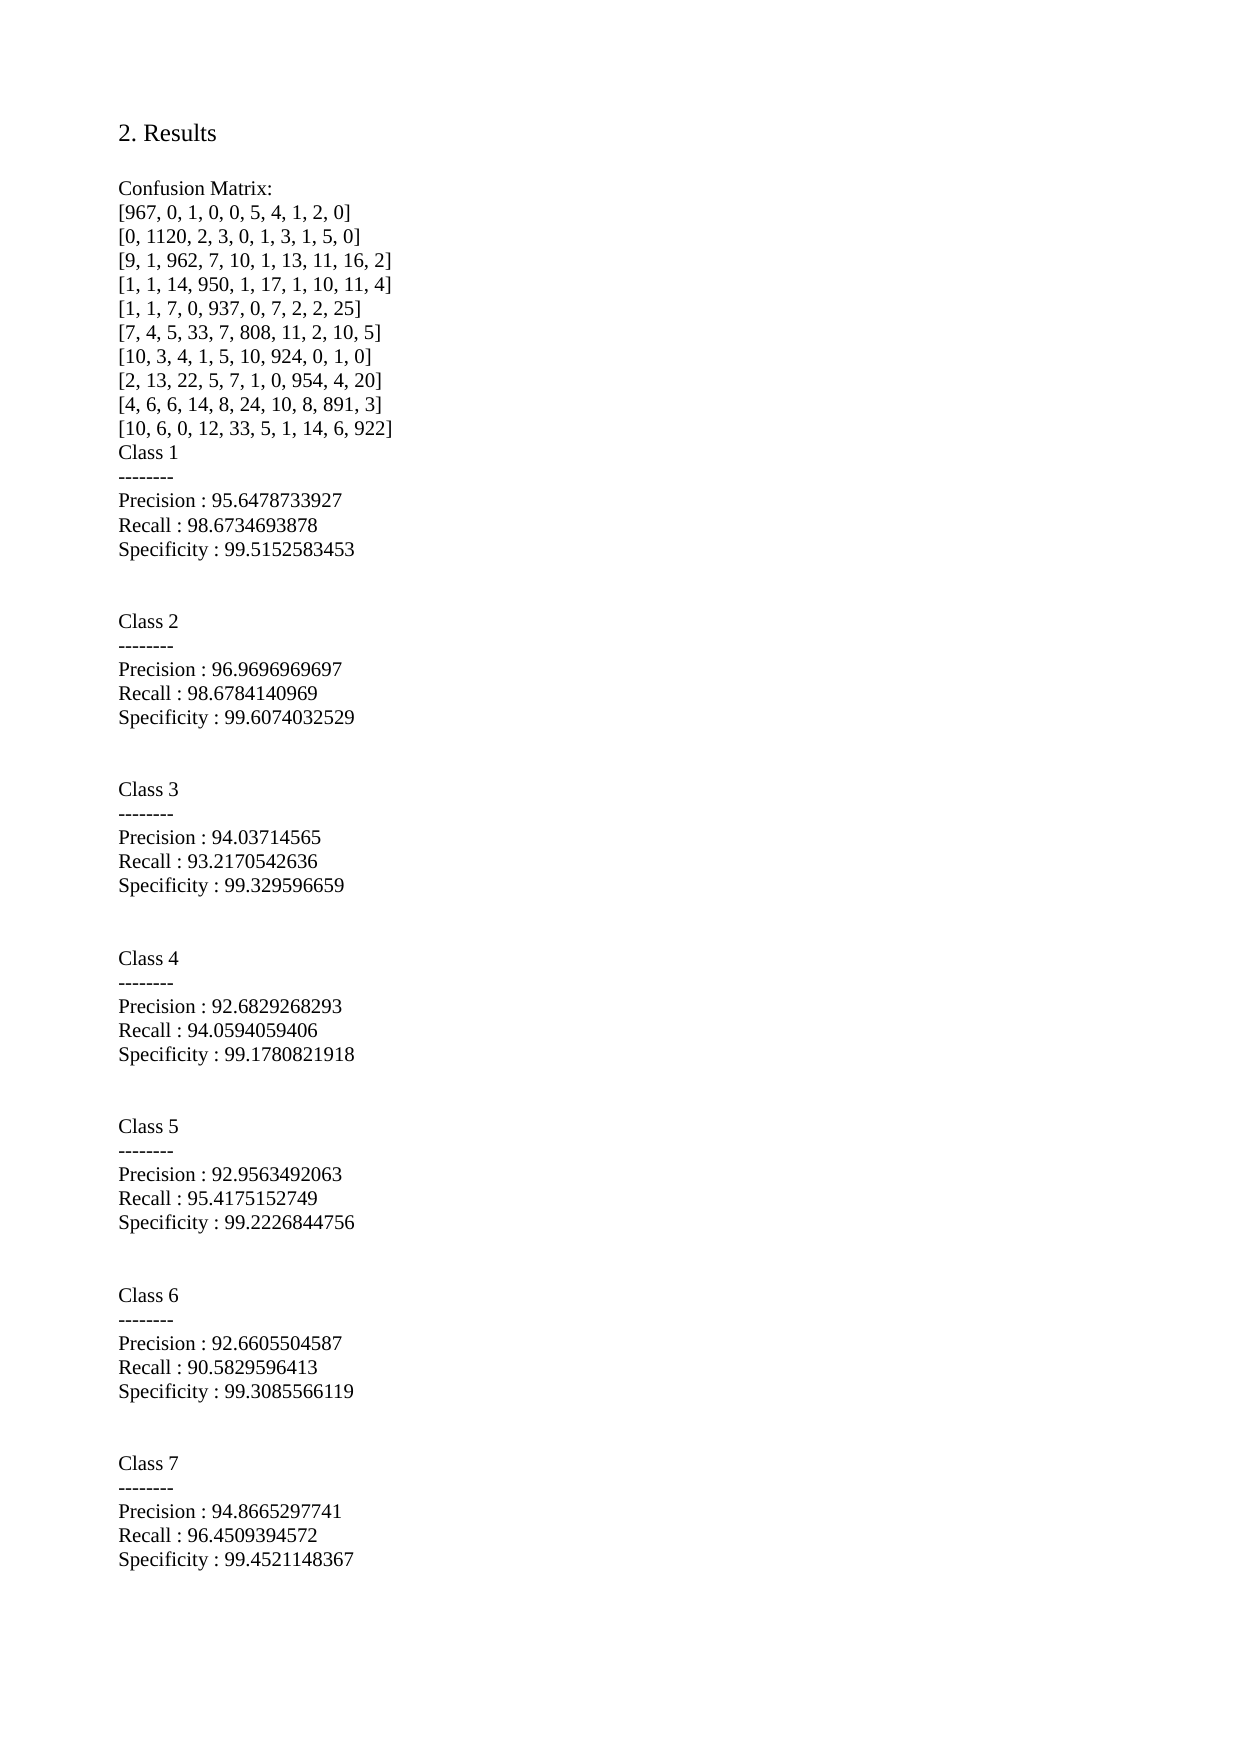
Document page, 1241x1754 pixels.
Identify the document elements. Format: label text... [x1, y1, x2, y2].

text -------- [118, 970, 1122, 994]
text [9, 1, 962, 7, 10, 1, 13, 11, 16, 2] [118, 248, 1122, 272]
text [2, 13, 22, 5, 7, 1, 0, 954, 4, 20] [118, 368, 1122, 392]
text Class 4 [118, 946, 1122, 970]
text Precision : 96.9696969697 [118, 657, 1122, 681]
text Recall : 98.6734693878 [118, 512, 1122, 537]
text Recall : 96.4509394572 [118, 1523, 1122, 1547]
text Specificity : 99.2226844756 [118, 1210, 1122, 1234]
text -------- [118, 1138, 1122, 1162]
text Precision : 94.8665297741 [118, 1499, 1122, 1523]
text Precision : 92.6829268293 [118, 994, 1122, 1018]
text Precision : 92.9563492063 [118, 1162, 1122, 1186]
text -------- [118, 633, 1122, 657]
text Class 3 [118, 777, 1122, 801]
text Class 1 [118, 440, 1122, 464]
text Recall : 93.2170542636 [118, 849, 1122, 873]
text -------- [118, 1475, 1122, 1499]
text [1, 1, 14, 950, 1, 17, 1, 10, 11, 4] [118, 272, 1122, 296]
text [10, 6, 0, 12, 33, 5, 1, 14, 6, 922] [118, 416, 1122, 440]
text Specificity : 99.4521148367 [118, 1547, 1122, 1571]
text Class 2 [118, 609, 1122, 633]
text -------- [118, 1307, 1122, 1331]
text [7, 4, 5, 33, 7, 808, 11, 2, 10, 5] [118, 320, 1122, 344]
text Recall : 90.5829596413 [118, 1355, 1122, 1379]
text -------- [118, 801, 1122, 825]
text 2. Results [118, 118, 1122, 147]
text [1, 1, 7, 0, 937, 0, 7, 2, 2, 25] [118, 296, 1122, 320]
text Specificity : 99.3085566119 [118, 1379, 1122, 1403]
text Recall : 98.6784140969 [118, 681, 1122, 705]
text -------- [118, 464, 1122, 488]
text Precision : 92.6605504587 [118, 1331, 1122, 1355]
text Confusion Matrix: [118, 176, 1122, 200]
text Recall : 94.0594059406 [118, 1018, 1122, 1042]
text [0, 1120, 2, 3, 0, 1, 3, 1, 5, 0] [118, 224, 1122, 248]
text Specificity : 99.5152583453 [118, 537, 1122, 561]
text Recall : 95.4175152749 [118, 1186, 1122, 1210]
text [10, 3, 4, 1, 5, 10, 924, 0, 1, 0] [118, 344, 1122, 368]
text Specificity : 99.6074032529 [118, 705, 1122, 729]
text Class 6 [118, 1282, 1122, 1307]
text [967, 0, 1, 0, 0, 5, 4, 1, 2, 0] [118, 200, 1122, 224]
text Specificity : 99.1780821918 [118, 1042, 1122, 1066]
text Precision : 95.6478733927 [118, 488, 1122, 512]
text [4, 6, 6, 14, 8, 24, 10, 8, 891, 3] [118, 392, 1122, 416]
text Class 5 [118, 1114, 1122, 1138]
text Class 7 [118, 1451, 1122, 1475]
text Precision : 94.03714565 [118, 825, 1122, 849]
text Specificity : 99.329596659 [118, 873, 1122, 897]
